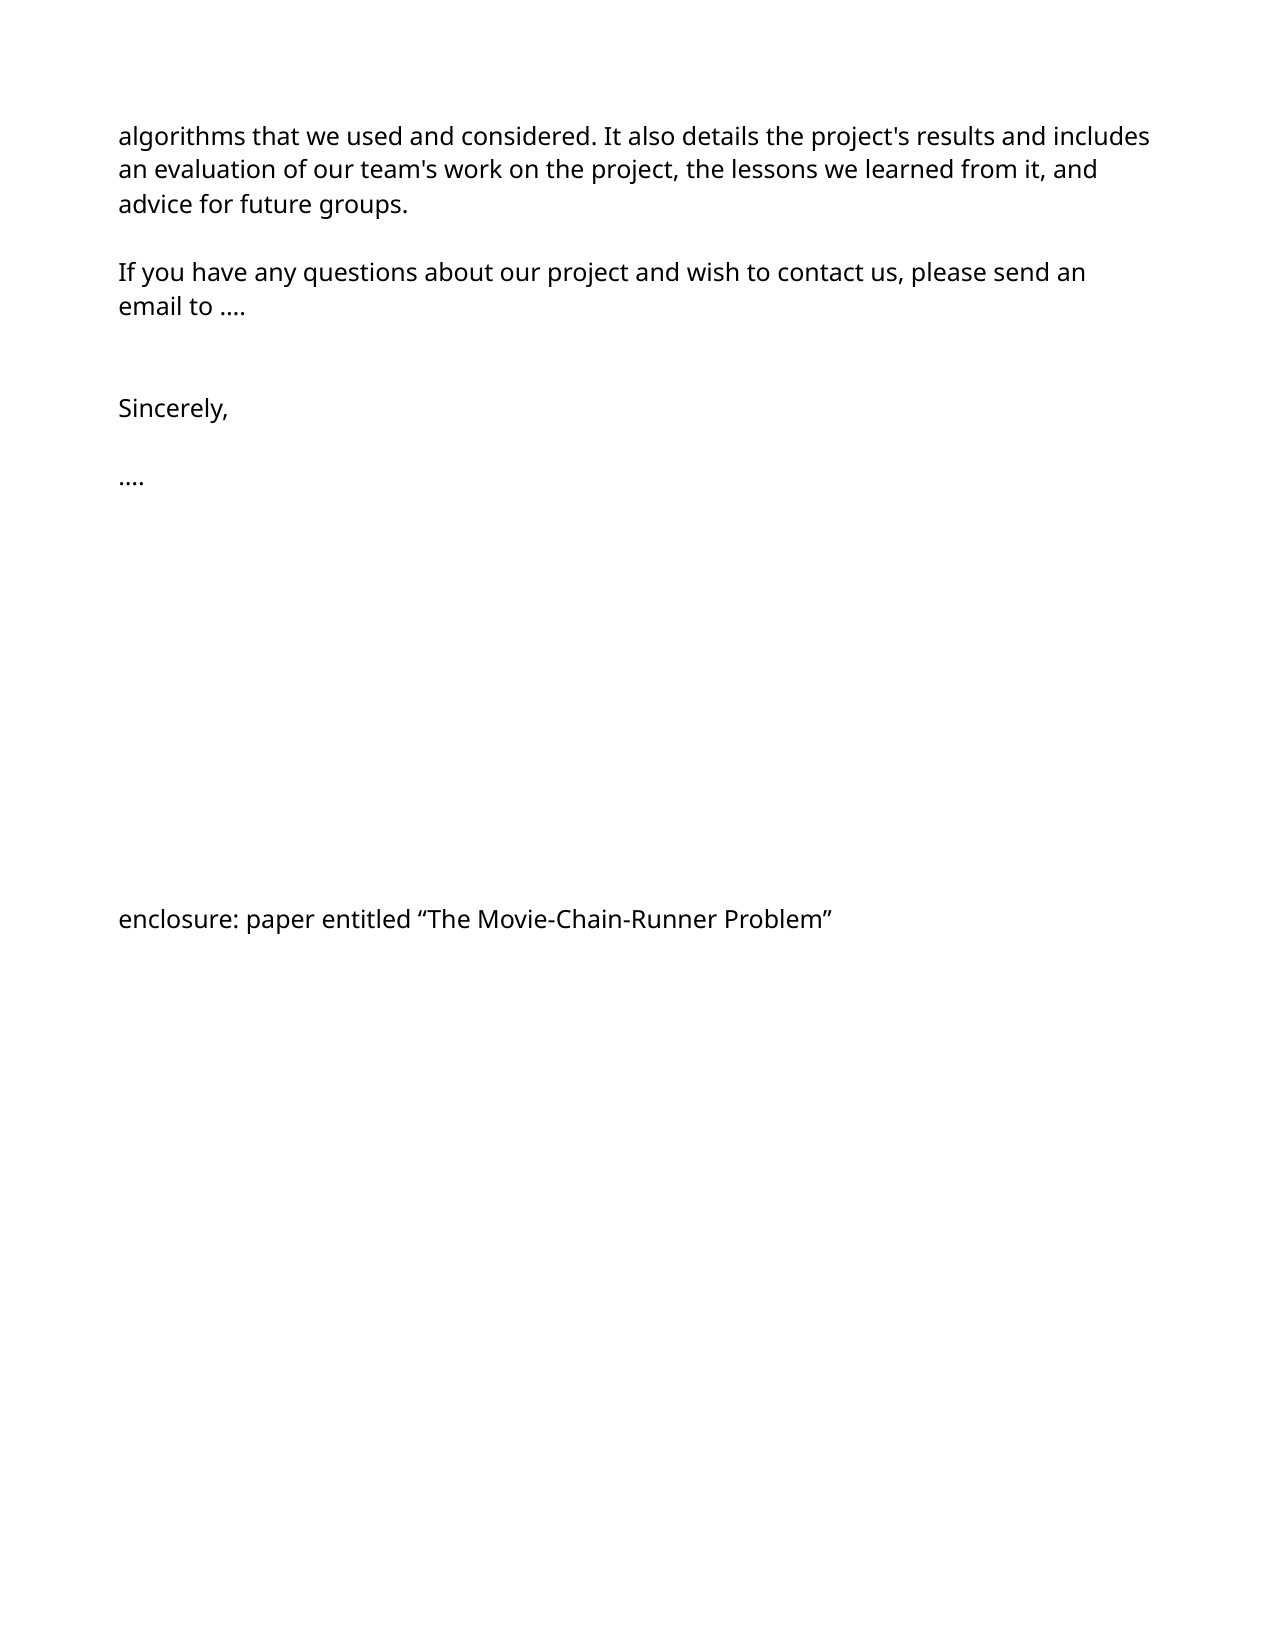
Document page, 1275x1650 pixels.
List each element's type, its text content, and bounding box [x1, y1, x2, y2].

text Sincerely, [118, 391, 1157, 425]
text algorithms that we used and considered. It also details the project's results and includes an evaluation of our team's work on the project, the lessons we learned from it, and advice for future groups. [118, 118, 1157, 220]
text enclosure: paper entitled “The Movie-Chain-Runner Problem” [118, 902, 1157, 936]
text …. [118, 459, 1157, 493]
text If you have any questions about our project and wish to contact us, please send an email to …. [118, 254, 1157, 322]
